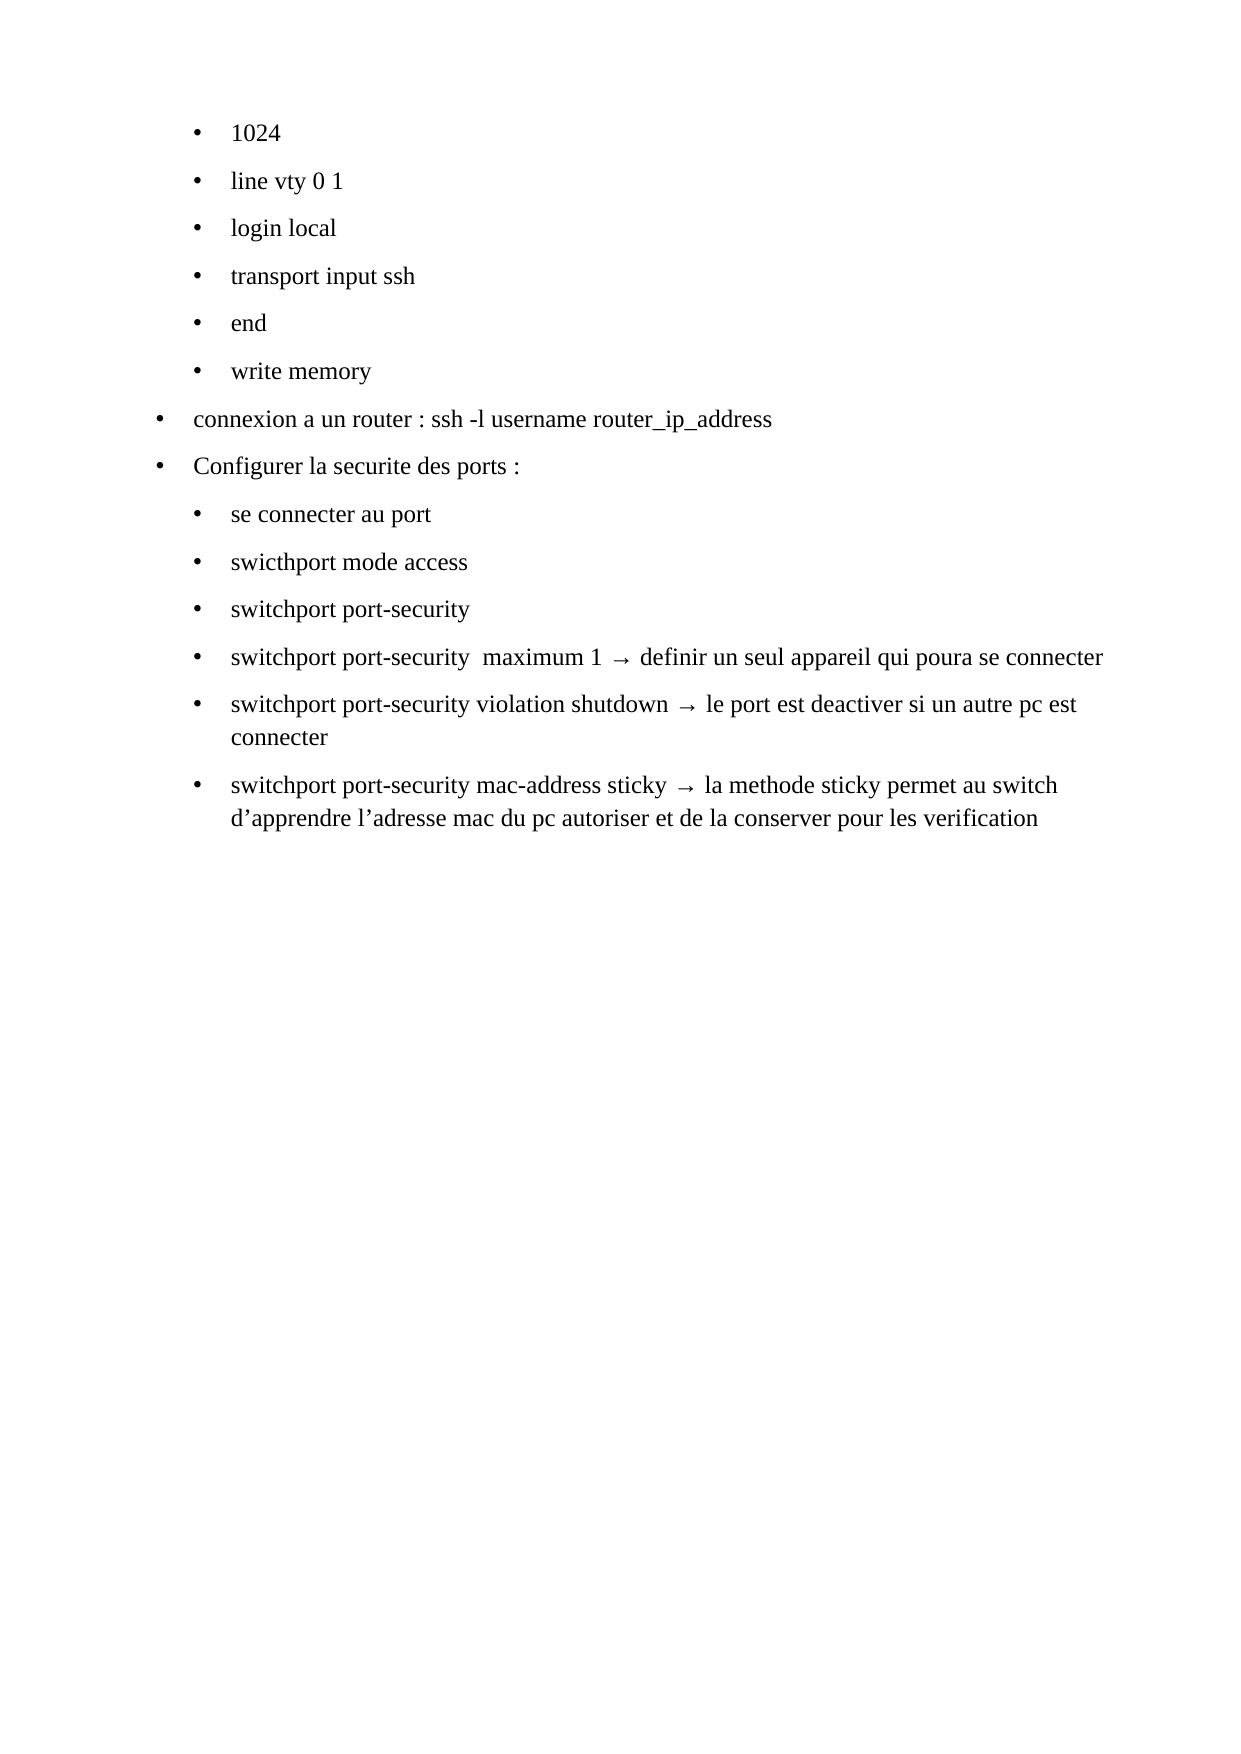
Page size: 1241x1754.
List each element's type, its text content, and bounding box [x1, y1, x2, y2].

list switchport port-security violation shutdown → le port est deactiver si un autre pc est connecter [193, 689, 1122, 751]
list end [193, 308, 1122, 337]
list switchport port-security [193, 594, 1122, 623]
list Configurer la securite des ports : [156, 451, 1122, 480]
list line vty 0 1 [193, 166, 1122, 194]
list connexion a un router : ssh -l username router_ip_address [156, 404, 1122, 432]
list write memory [193, 356, 1122, 385]
list login local [193, 213, 1122, 242]
list switchport port-security mac-address sticky → la methode sticky permet au switch d’apprendre l’adresse mac du pc autoriser et de la conserver pour les verification [193, 770, 1122, 832]
list transport input ssh [193, 261, 1122, 290]
list swicthport mode access [193, 547, 1122, 575]
list se connecter au port [193, 499, 1122, 528]
list 1024 [193, 118, 1122, 147]
list switchport port-security maximum 1 → definir un seul appareil qui poura se connecter [193, 642, 1122, 671]
